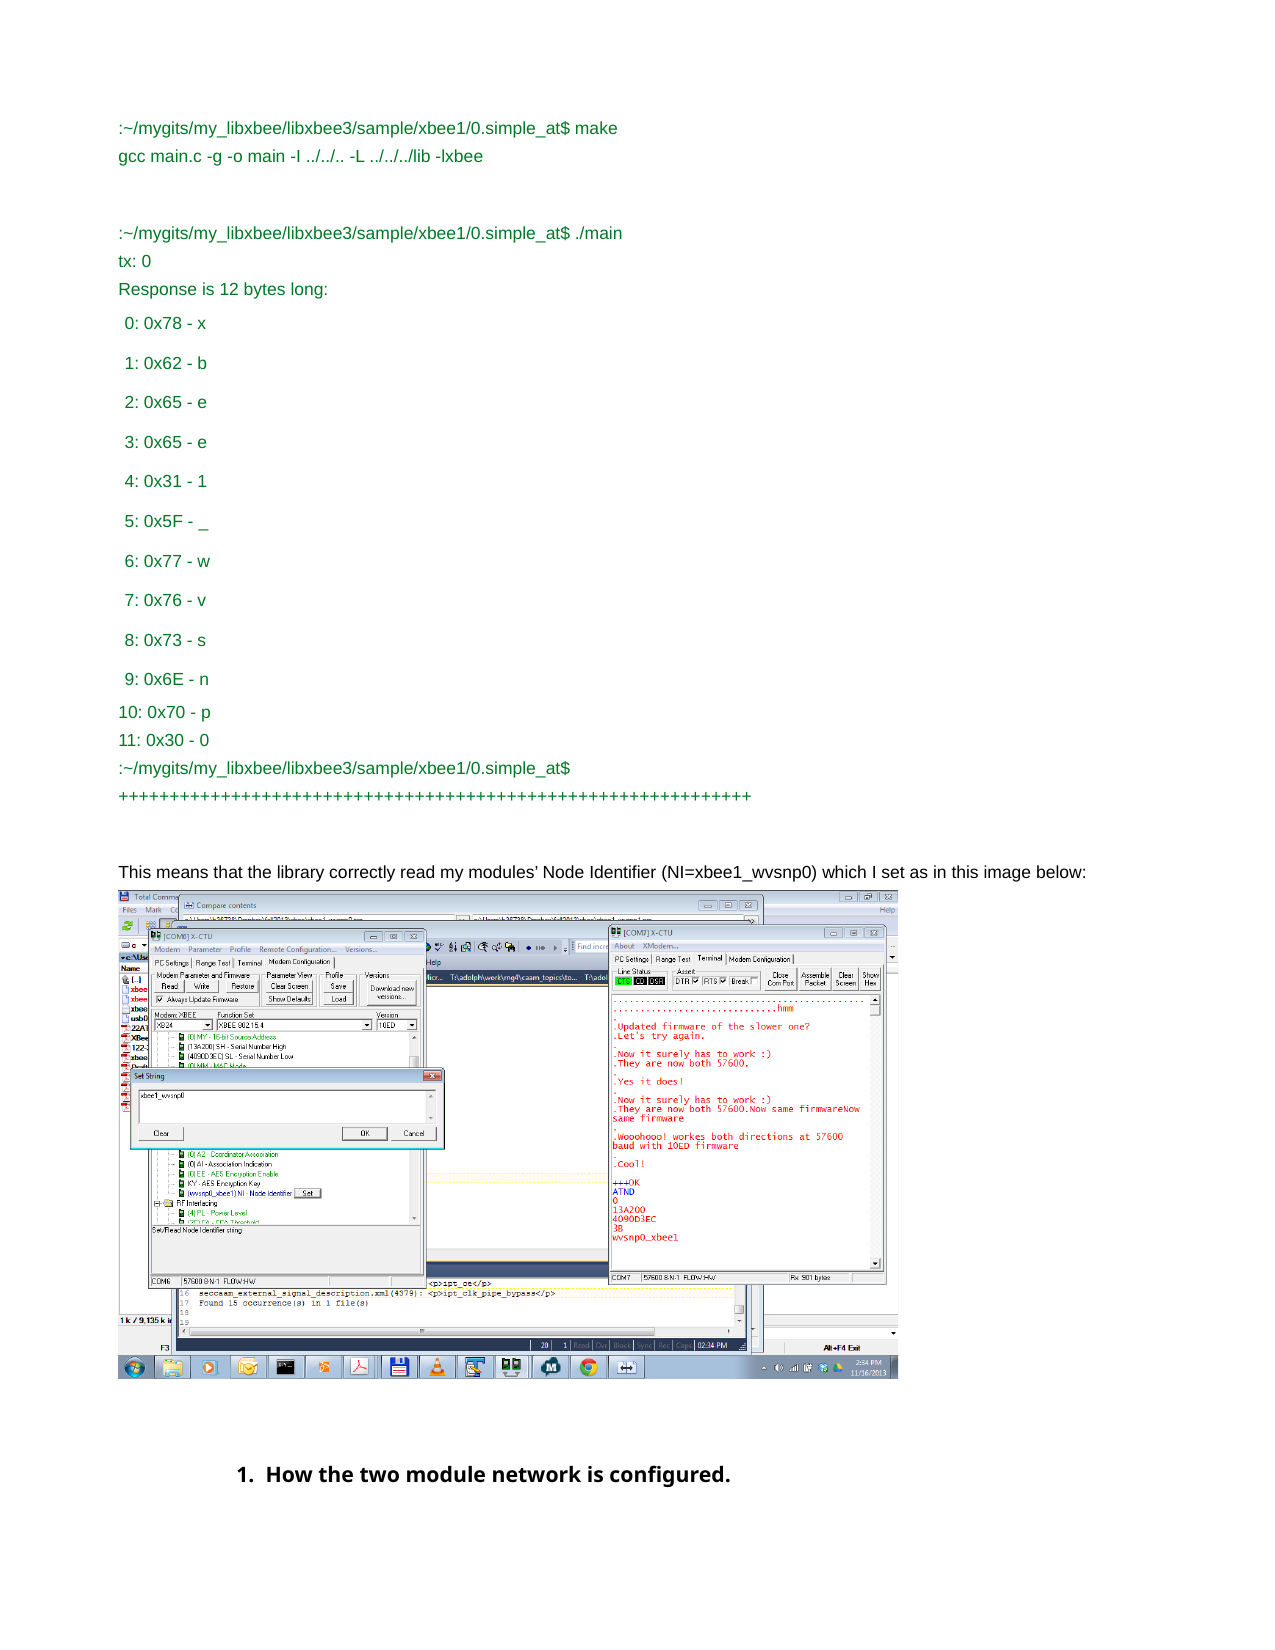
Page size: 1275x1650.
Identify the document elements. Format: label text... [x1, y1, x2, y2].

text 5: 0x5F - _ [118, 504, 1157, 533]
text tx: 0 [118, 251, 1157, 271]
text :~/mygits/my_libxbee/libxbee3/sample/xbee1/0.simple_at$ ./main [118, 223, 1157, 243]
text gcc main.c -g -o main -I ../../.. -L ../../../lib -lxbee [118, 146, 1157, 166]
text Response is 12 bytes long: [118, 278, 1157, 299]
text 0: 0x78 - x [118, 306, 1157, 335]
text 10: 0x70 - p [118, 702, 1157, 722]
text 11: 0x30 - 0 [118, 730, 1157, 750]
text 6: 0x77 - w [118, 544, 1157, 572]
text 9: 0x6E - n [118, 662, 1157, 691]
text 8: 0x73 - s [118, 623, 1157, 652]
picture [118, 890, 899, 1379]
text :~/mygits/my_libxbee/libxbee3/sample/xbee1/0.simple_at$ make [118, 118, 1157, 138]
text 3: 0x65 - e [118, 425, 1157, 454]
text 4: 0x31 - 1 [118, 464, 1157, 493]
text ++++++++++++++++++++++++++++++++++++++++++++++++++++++++++++++ [118, 786, 1157, 806]
subtitle How the two module network is configured. [236, 1460, 1157, 1489]
text 1: 0x62 - b [118, 346, 1157, 374]
text 2: 0x65 - e [118, 385, 1157, 414]
text :~/mygits/my_libxbee/libxbee3/sample/xbee1/0.simple_at$ [118, 758, 1157, 778]
text This means that the library correctly read my modules’ Node Identifier (NI=xbee1_wvsnp0) which I set as in this image below: [118, 862, 1157, 883]
text 7: 0x76 - v [118, 583, 1157, 612]
